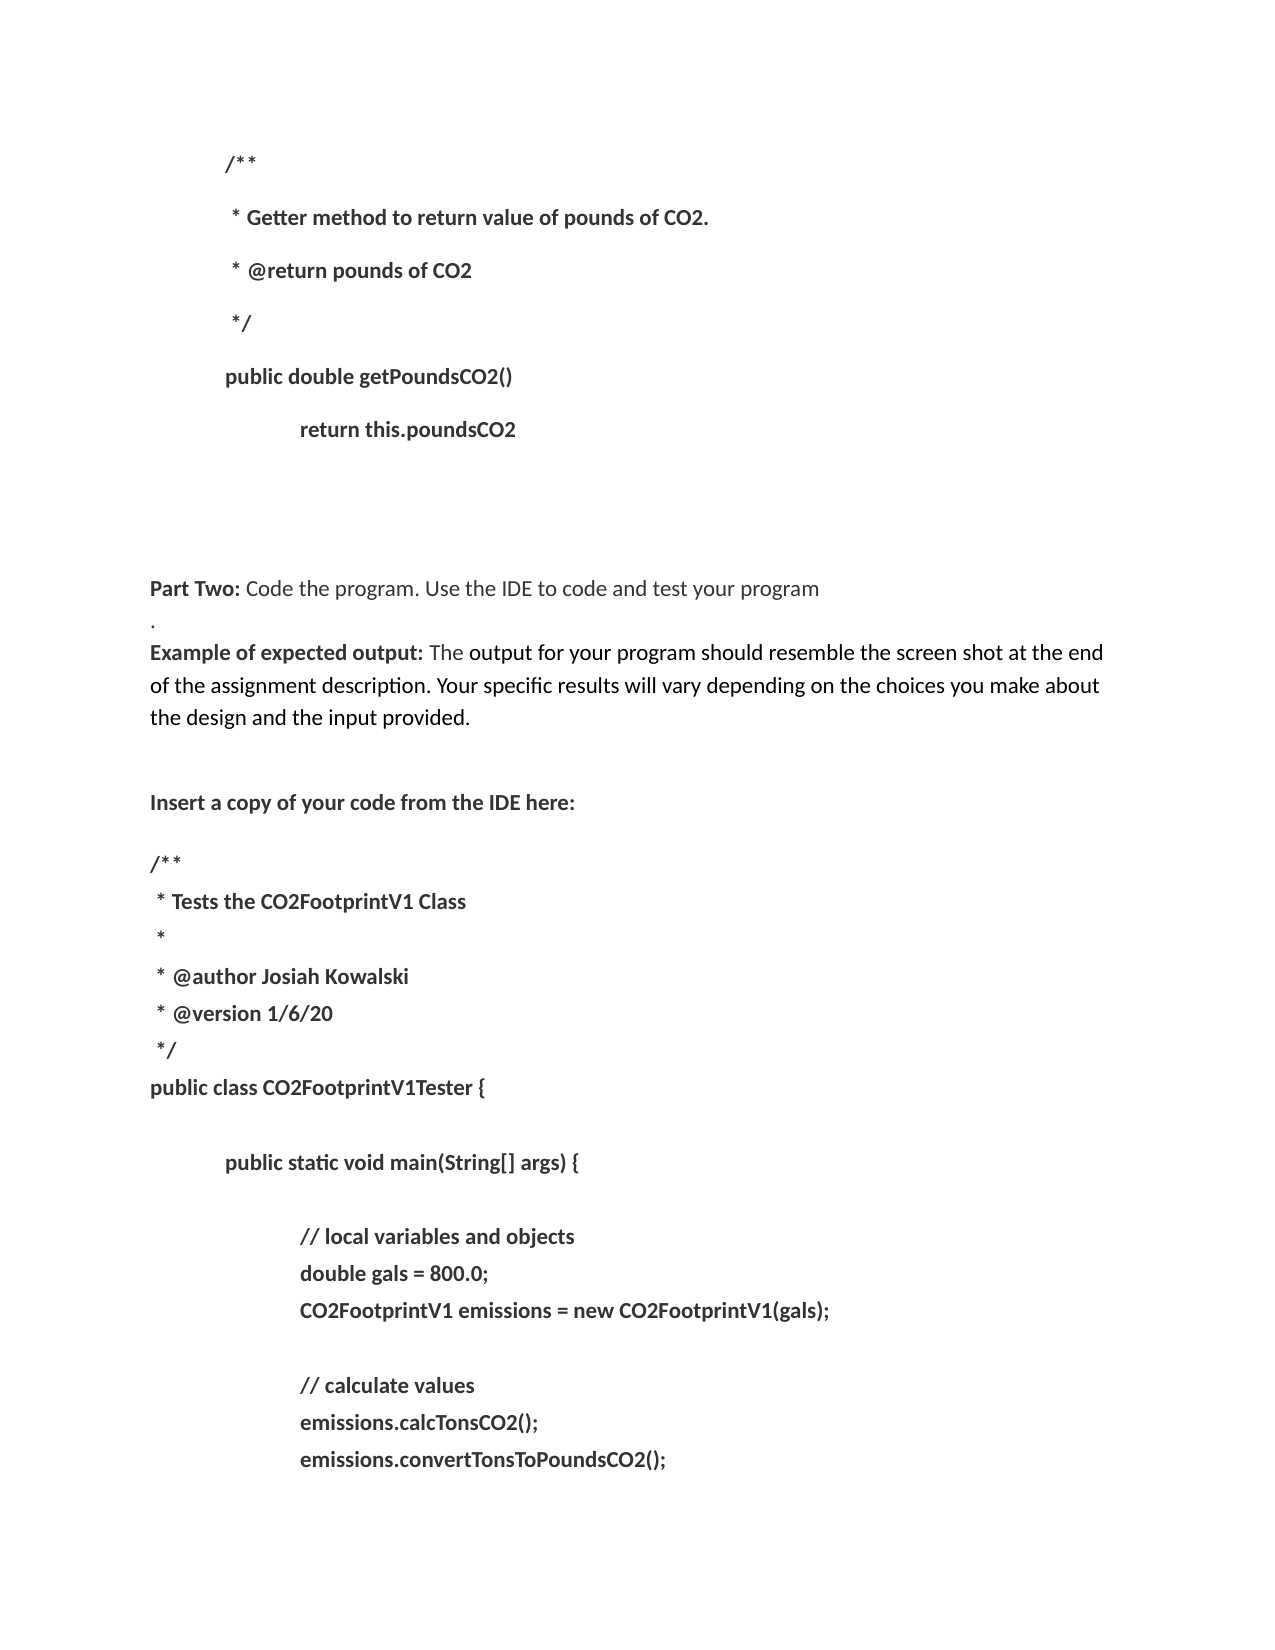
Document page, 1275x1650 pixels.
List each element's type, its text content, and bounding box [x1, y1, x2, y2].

text */ [150, 309, 1125, 337]
text * Tests the CO2FootprintV1 Class [150, 878, 1125, 916]
text . [150, 606, 1125, 634]
text public class CO2FootprintV1Tester { [150, 1064, 1125, 1101]
text * @return pounds of CO2 [150, 256, 1125, 284]
text CO2FootprintV1 emissions = new CO2FootprintV1(gals); [150, 1287, 1125, 1324]
text public static void main(String[] args) { [150, 1139, 1125, 1176]
text emissions.convertTonsToPoundsCO2(); [150, 1436, 1125, 1473]
text */ [150, 1027, 1125, 1064]
text /** [150, 150, 1125, 178]
text Example of expected output: The output for your program should resemble the screen shot at the end of the assignment description. Your specific results will vary depending on the choices you make about the design and the input provided. [150, 638, 1125, 731]
text public double getPoundsCO2() [150, 362, 1125, 390]
text Part Two: Code the program. Use the IDE to code and test your program [150, 574, 1125, 602]
text * @version 1/6/20 [150, 990, 1125, 1027]
text /** [150, 841, 1125, 878]
text Insert a copy of your code from the IDE here: [150, 788, 1125, 816]
text double gals = 800.0; [150, 1250, 1125, 1287]
text // calculate values [150, 1362, 1125, 1399]
text * @author Josiah Kowalski [150, 953, 1125, 990]
text * [150, 916, 1125, 953]
text // local variables and objects [150, 1213, 1125, 1250]
text * Getter method to return value of pounds of CO2. [150, 203, 1125, 231]
text return this.poundsCO2 [150, 415, 1125, 443]
text emissions.calcTonsCO2(); [150, 1399, 1125, 1436]
